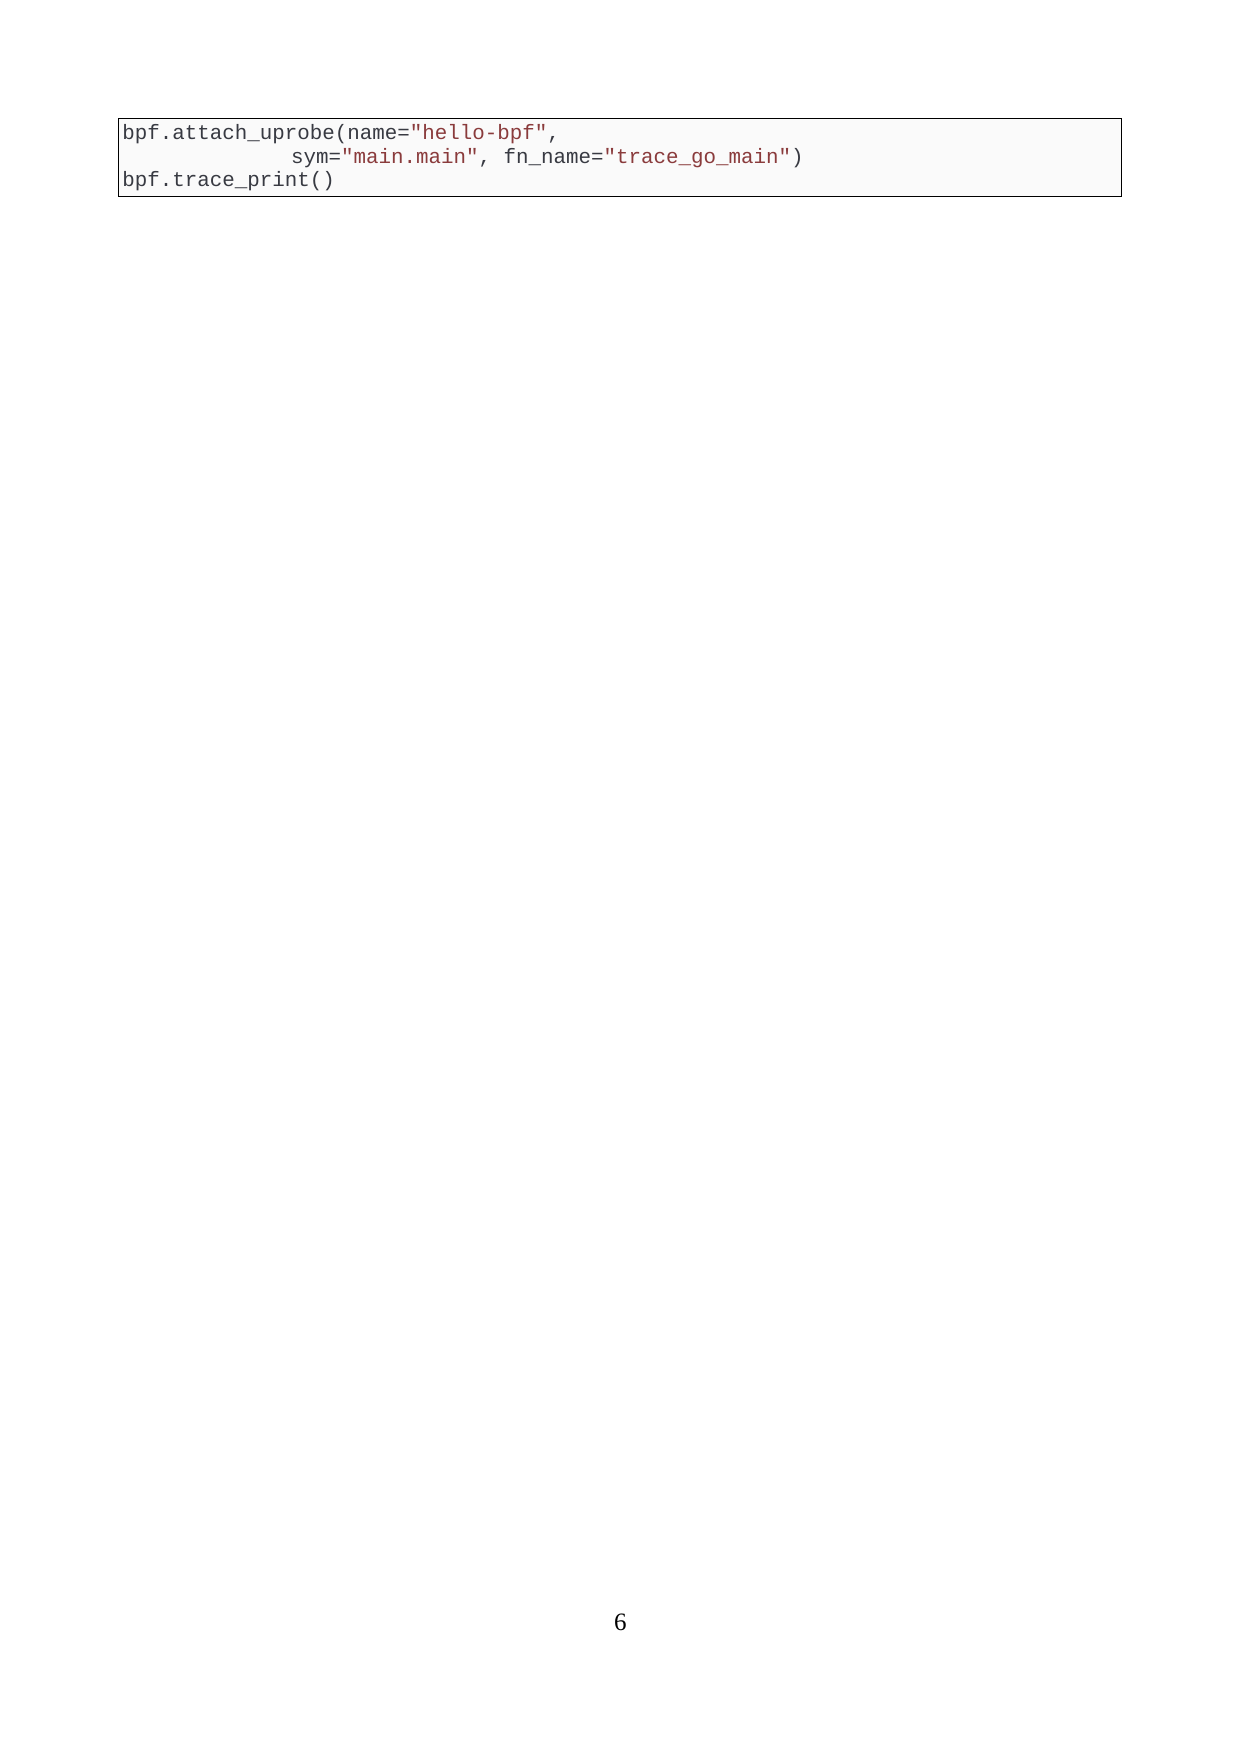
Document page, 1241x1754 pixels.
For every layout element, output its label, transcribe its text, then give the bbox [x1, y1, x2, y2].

text bpf.attach_uprobe(name="hello-bpf", [119, 119, 1121, 142]
text bpf.trace_print() [119, 165, 1121, 196]
text sym="main.main", fn_name="trace_go_main") [119, 142, 1121, 165]
